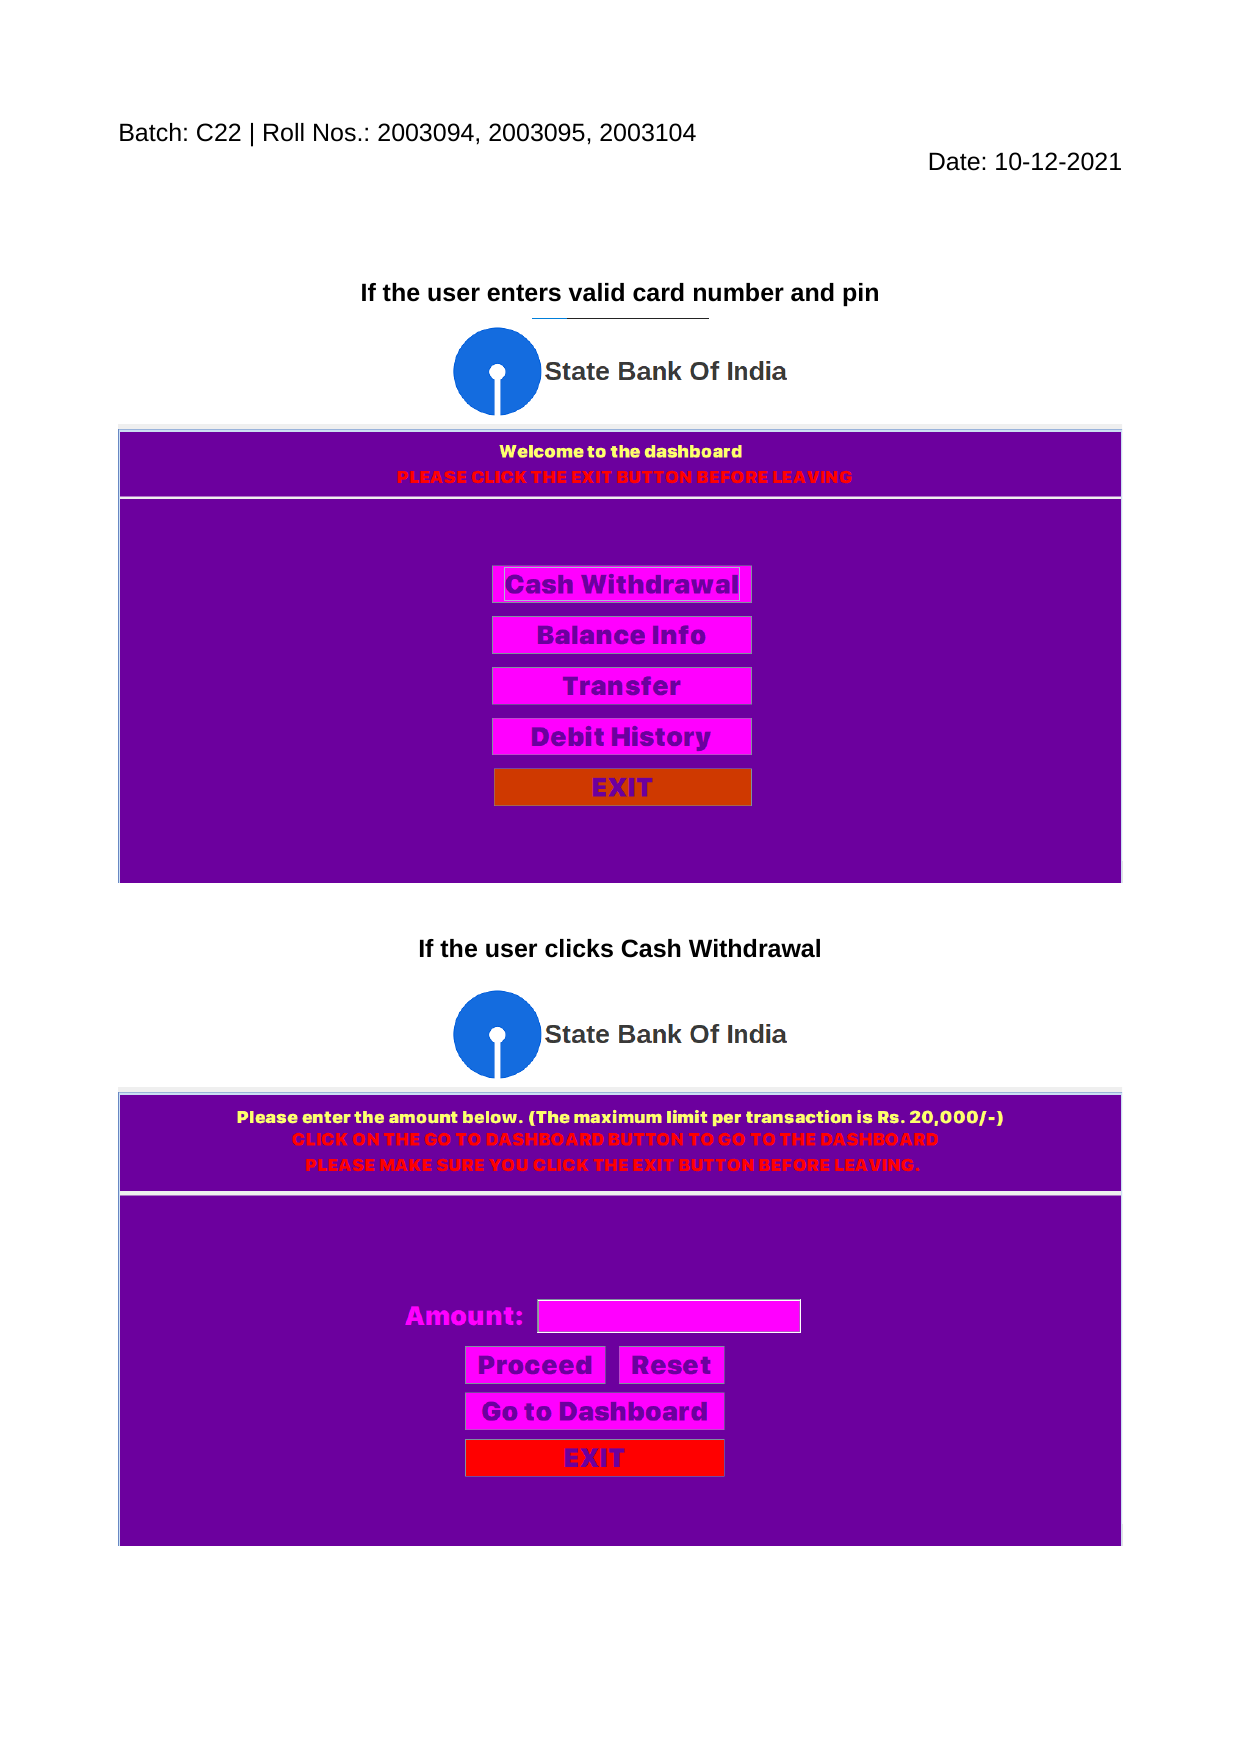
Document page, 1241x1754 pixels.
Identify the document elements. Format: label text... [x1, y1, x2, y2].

picture [118, 318, 1123, 883]
text If the user clicks Cash Withdrawal [118, 934, 1122, 963]
picture [118, 982, 1123, 1546]
title If the user enters valid card number and pin [118, 278, 1122, 306]
